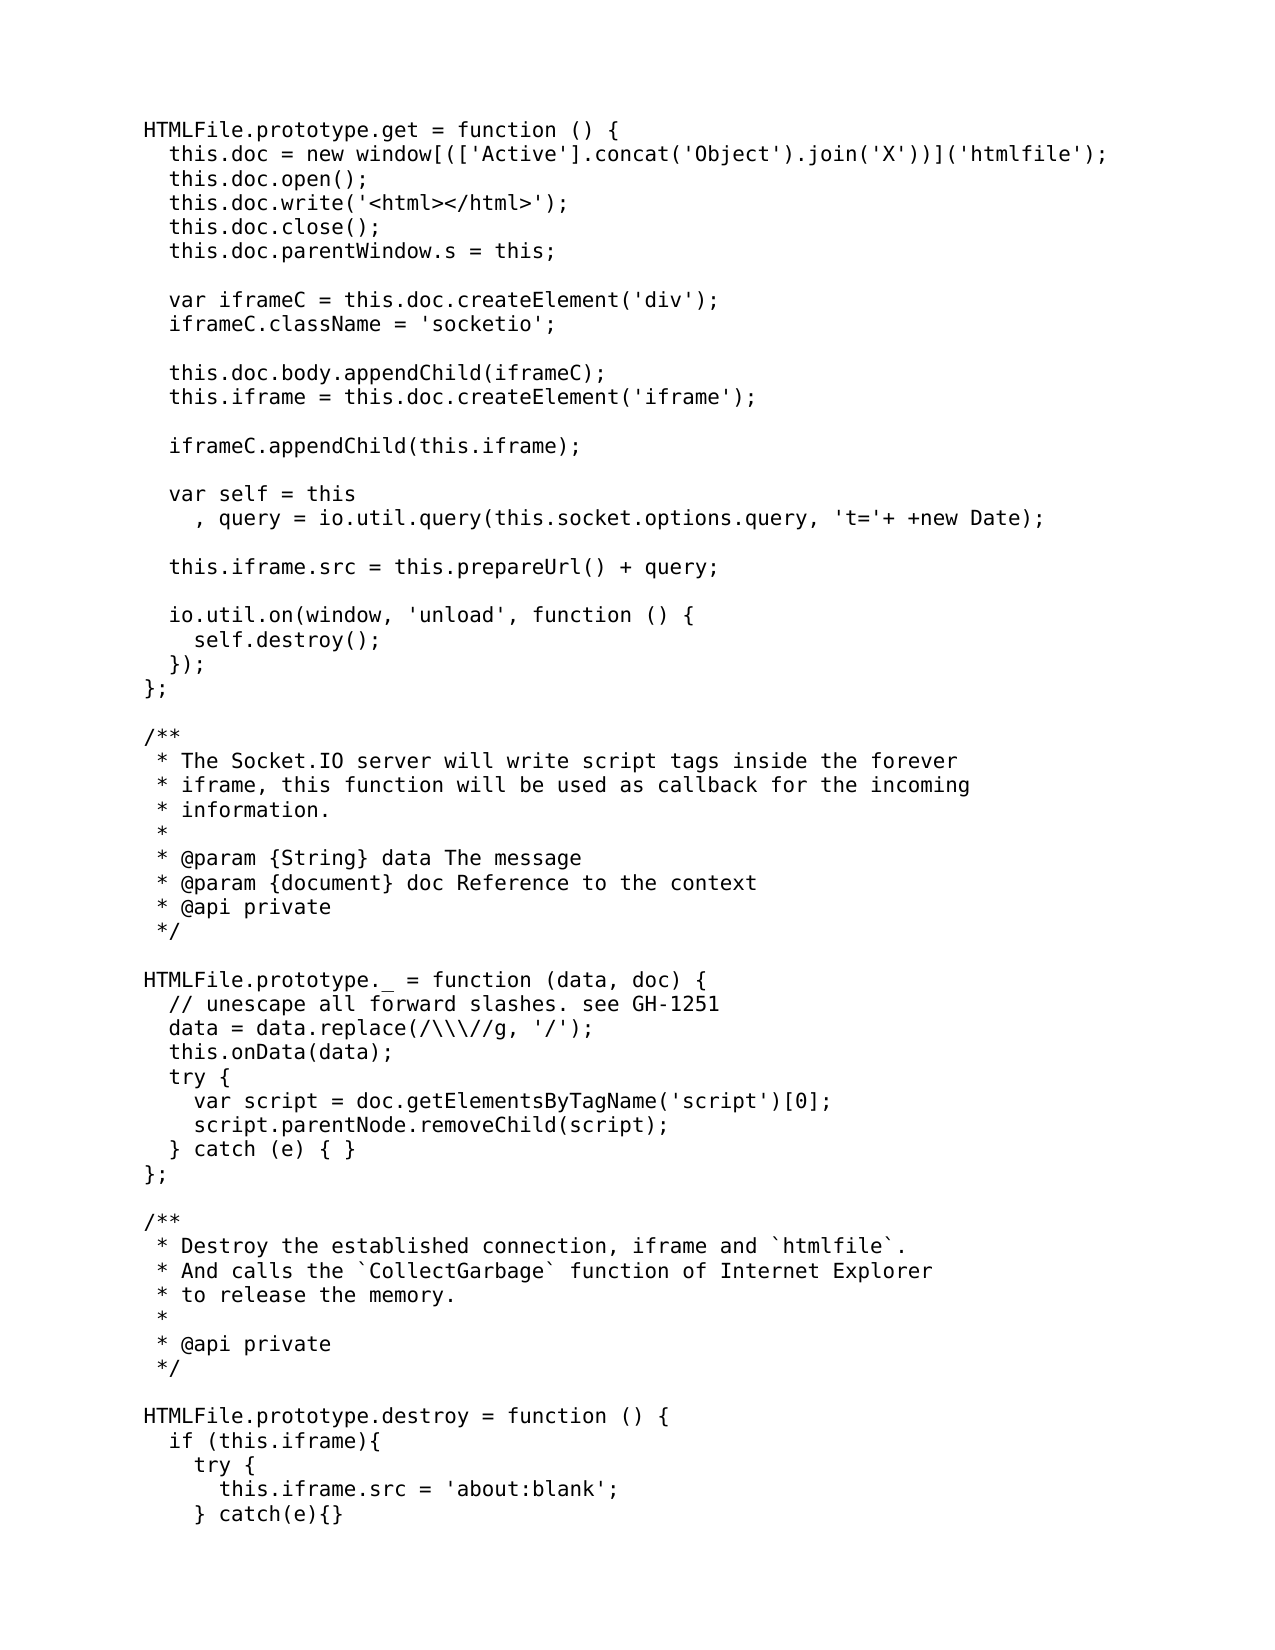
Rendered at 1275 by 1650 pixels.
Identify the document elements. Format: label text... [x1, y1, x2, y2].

text /** [118, 1210, 1157, 1234]
text try { [118, 1065, 1157, 1089]
text * The Socket.IO server will write script tags inside the forever [118, 749, 1157, 773]
text data = data.replace(/\\\//g, '/'); [118, 1016, 1157, 1040]
text * @param {String} data The message [118, 846, 1157, 871]
text var iframeC = this.doc.createElement('div'); [118, 288, 1157, 312]
text iframeC.className = 'socketio'; [118, 312, 1157, 337]
text if (this.iframe){ [118, 1429, 1157, 1453]
text this.doc = new window[(['Active'].concat('Object').join('X'))]('htmlfile'); [118, 142, 1157, 167]
text iframeC.appendChild(this.iframe); [118, 434, 1157, 458]
text HTMLFile.prototype._ = function (data, doc) { [118, 968, 1157, 992]
text }; [118, 676, 1157, 701]
text this.doc.body.appendChild(iframeC); [118, 361, 1157, 385]
text script.parentNode.removeChild(script); [118, 1113, 1157, 1137]
text // unescape all forward slashes. see GH-1251 [118, 992, 1157, 1016]
text HTMLFile.prototype.destroy = function () { [118, 1404, 1157, 1429]
text this.doc.write('<html></html>'); [118, 191, 1157, 215]
text /** [118, 725, 1157, 749]
text * Destroy the established connection, iframe and `htmlfile`. [118, 1234, 1157, 1259]
text this.iframe.src = this.prepareUrl() + query; [118, 555, 1157, 579]
text * to release the memory. [118, 1283, 1157, 1307]
text */ [118, 1356, 1157, 1380]
text */ [118, 919, 1157, 943]
text self.destroy(); [118, 628, 1157, 652]
text * And calls the `CollectGarbage` function of Internet Explorer [118, 1259, 1157, 1283]
text this.iframe.src = 'about:blank'; [118, 1477, 1157, 1502]
text } catch (e) { } [118, 1137, 1157, 1162]
text * [118, 1307, 1157, 1332]
text this.iframe = this.doc.createElement('iframe'); [118, 385, 1157, 409]
text } catch(e){} [118, 1502, 1157, 1526]
text io.util.on(window, 'unload', function () { [118, 603, 1157, 628]
text * @api private [118, 895, 1157, 919]
text * @param {document} doc Reference to the context [118, 871, 1157, 895]
text var script = doc.getElementsByTagName('script')[0]; [118, 1089, 1157, 1113]
text }; [118, 1162, 1157, 1186]
text HTMLFile.prototype.get = function () { [118, 118, 1157, 142]
text * iframe, this function will be used as callback for the incoming [118, 773, 1157, 798]
text * information. [118, 798, 1157, 822]
text this.doc.open(); [118, 167, 1157, 191]
text , query = io.util.query(this.socket.options.query, 't='+ +new Date); [118, 506, 1157, 531]
text * [118, 822, 1157, 846]
text this.doc.close(); [118, 215, 1157, 239]
text * @api private [118, 1332, 1157, 1356]
text try { [118, 1453, 1157, 1477]
text }); [118, 652, 1157, 676]
text this.doc.parentWindow.s = this; [118, 239, 1157, 264]
text this.onData(data); [118, 1040, 1157, 1065]
text var self = this [118, 482, 1157, 506]
